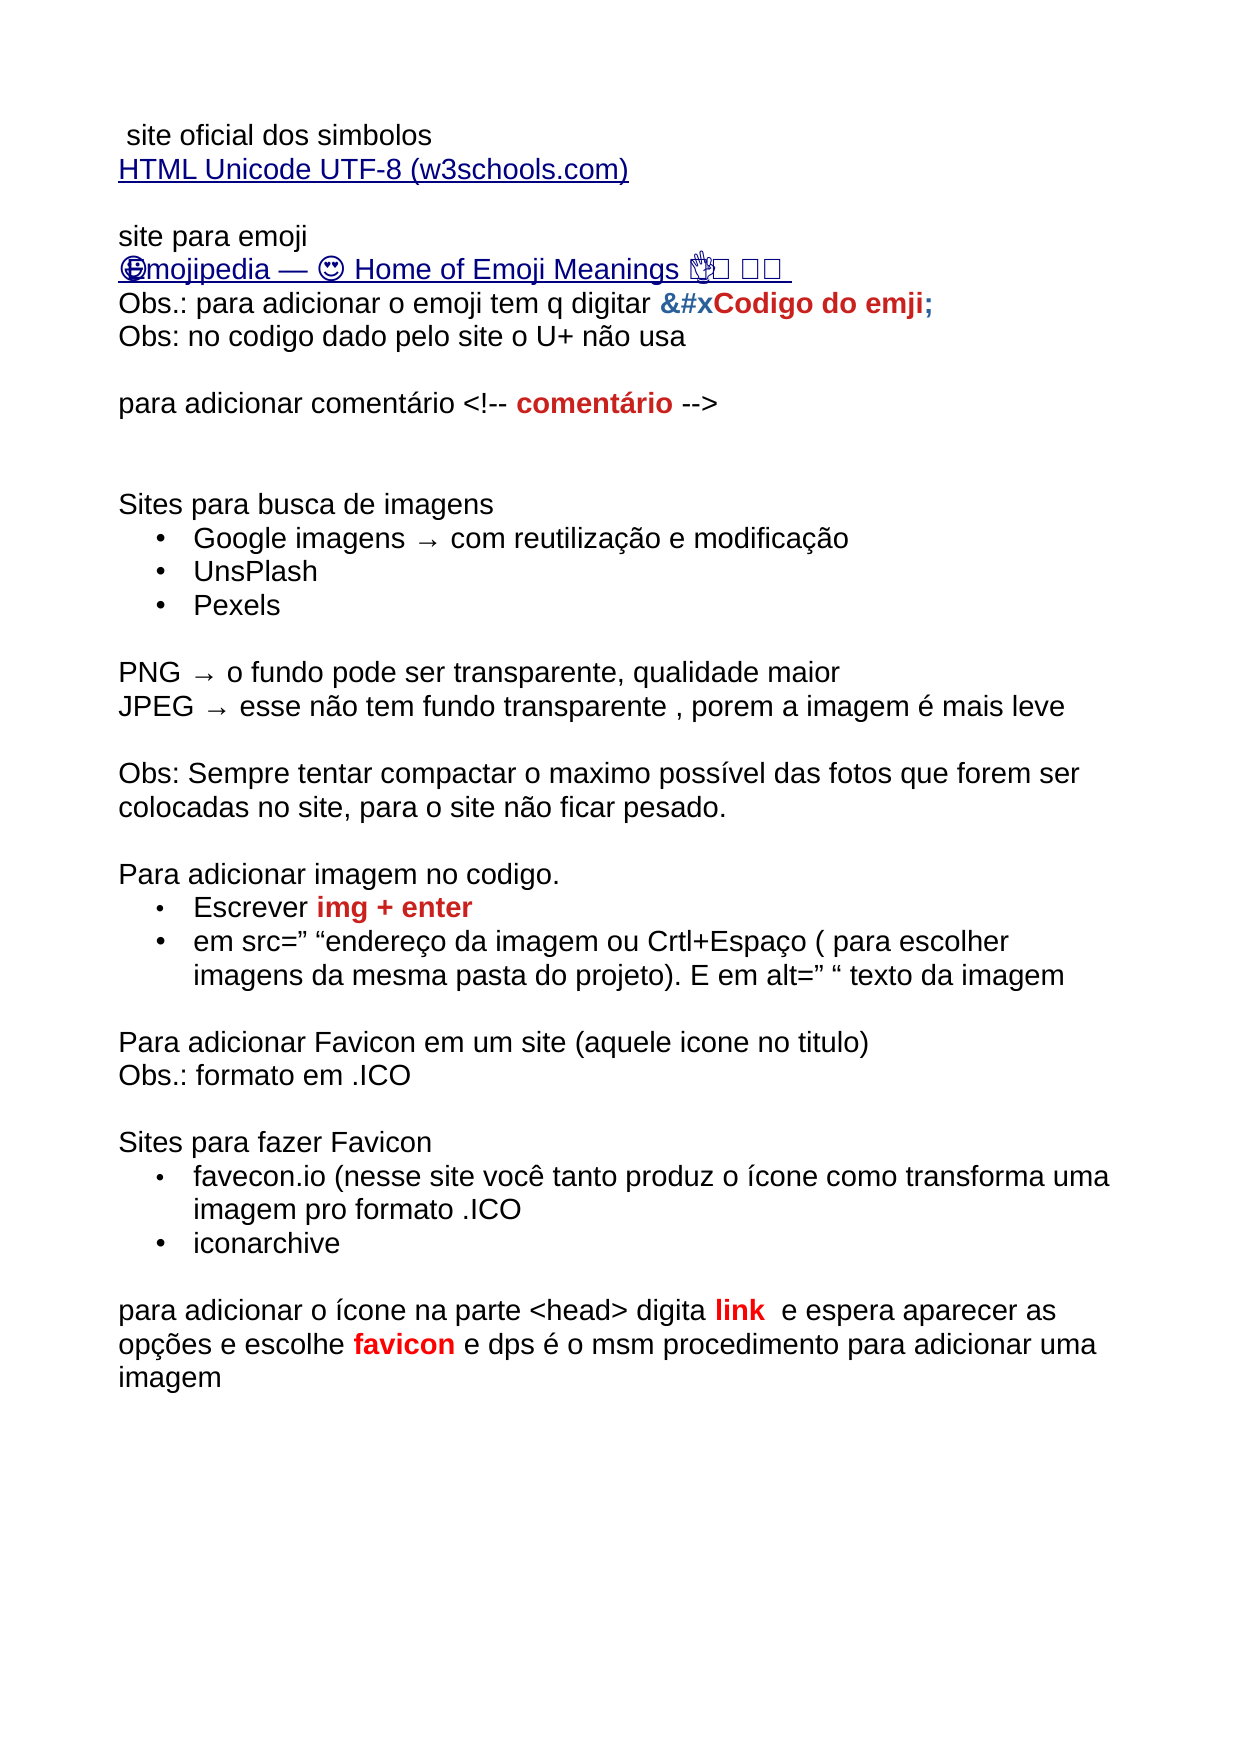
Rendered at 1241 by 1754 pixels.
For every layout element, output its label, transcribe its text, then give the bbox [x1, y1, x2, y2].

text Obs: no codigo dado pelo site o U+ não usa [118, 319, 1122, 353]
text Obs.: para adicionar o emoji tem q digitar &#xCodigo do emji; [118, 286, 1122, 319]
list em src=” “endereço da imagem ou Crtl+Espaço ( para escolher imagens da mesma pasta do projeto). E em alt=” “ texto da imagem [156, 924, 1122, 991]
text Obs.: formato em .ICO [118, 1058, 1122, 1092]
text site para emoji [118, 219, 1122, 252]
text Sites para busca de imagens [118, 487, 1122, 521]
list Pexels [156, 588, 1122, 622]
text site oficial dos simbolos [118, 118, 1122, 152]
text Para adicionar imagem no codigo. [118, 857, 1122, 890]
text Obs: Sempre tentar compactar o maximo possível das fotos que forem ser colocadas no site, para o site não ficar pesado. [118, 756, 1122, 823]
list favecon.io (nesse site você tanto produz o ícone como transforma uma imagem pro formato .ICO [156, 1159, 1122, 1226]
text Sites para fazer Favicon [118, 1125, 1122, 1159]
text PNG → o fundo pode ser transparente, qualidade maior [118, 655, 1122, 689]
text para adicionar comentário <!-- comentário --> [118, 386, 1122, 420]
list UnsPlash [156, 554, 1122, 588]
text HTML Unicode UTF-8 (w3schools.com) [118, 152, 1122, 185]
text para adicionar o ícone na parte <head> digita link e espera aparecer as opções e escolhe favicon e dps é o msm procedimento para adicionar uma imagem [118, 1293, 1122, 1394]
text 📙 Emojipedia — 😃 Home of Emoji Meanings 💁👌🎍😍 [118, 252, 1122, 286]
text JPEG → esse não tem fundo transparente , porem a imagem é mais leve [118, 689, 1122, 722]
list Google imagens → com reutilização e modificação [156, 521, 1122, 554]
list iconarchive [156, 1226, 1122, 1259]
list Escrever img + enter [156, 890, 1122, 924]
text Para adicionar Favicon em um site (aquele icone no titulo) [118, 1024, 1122, 1058]
